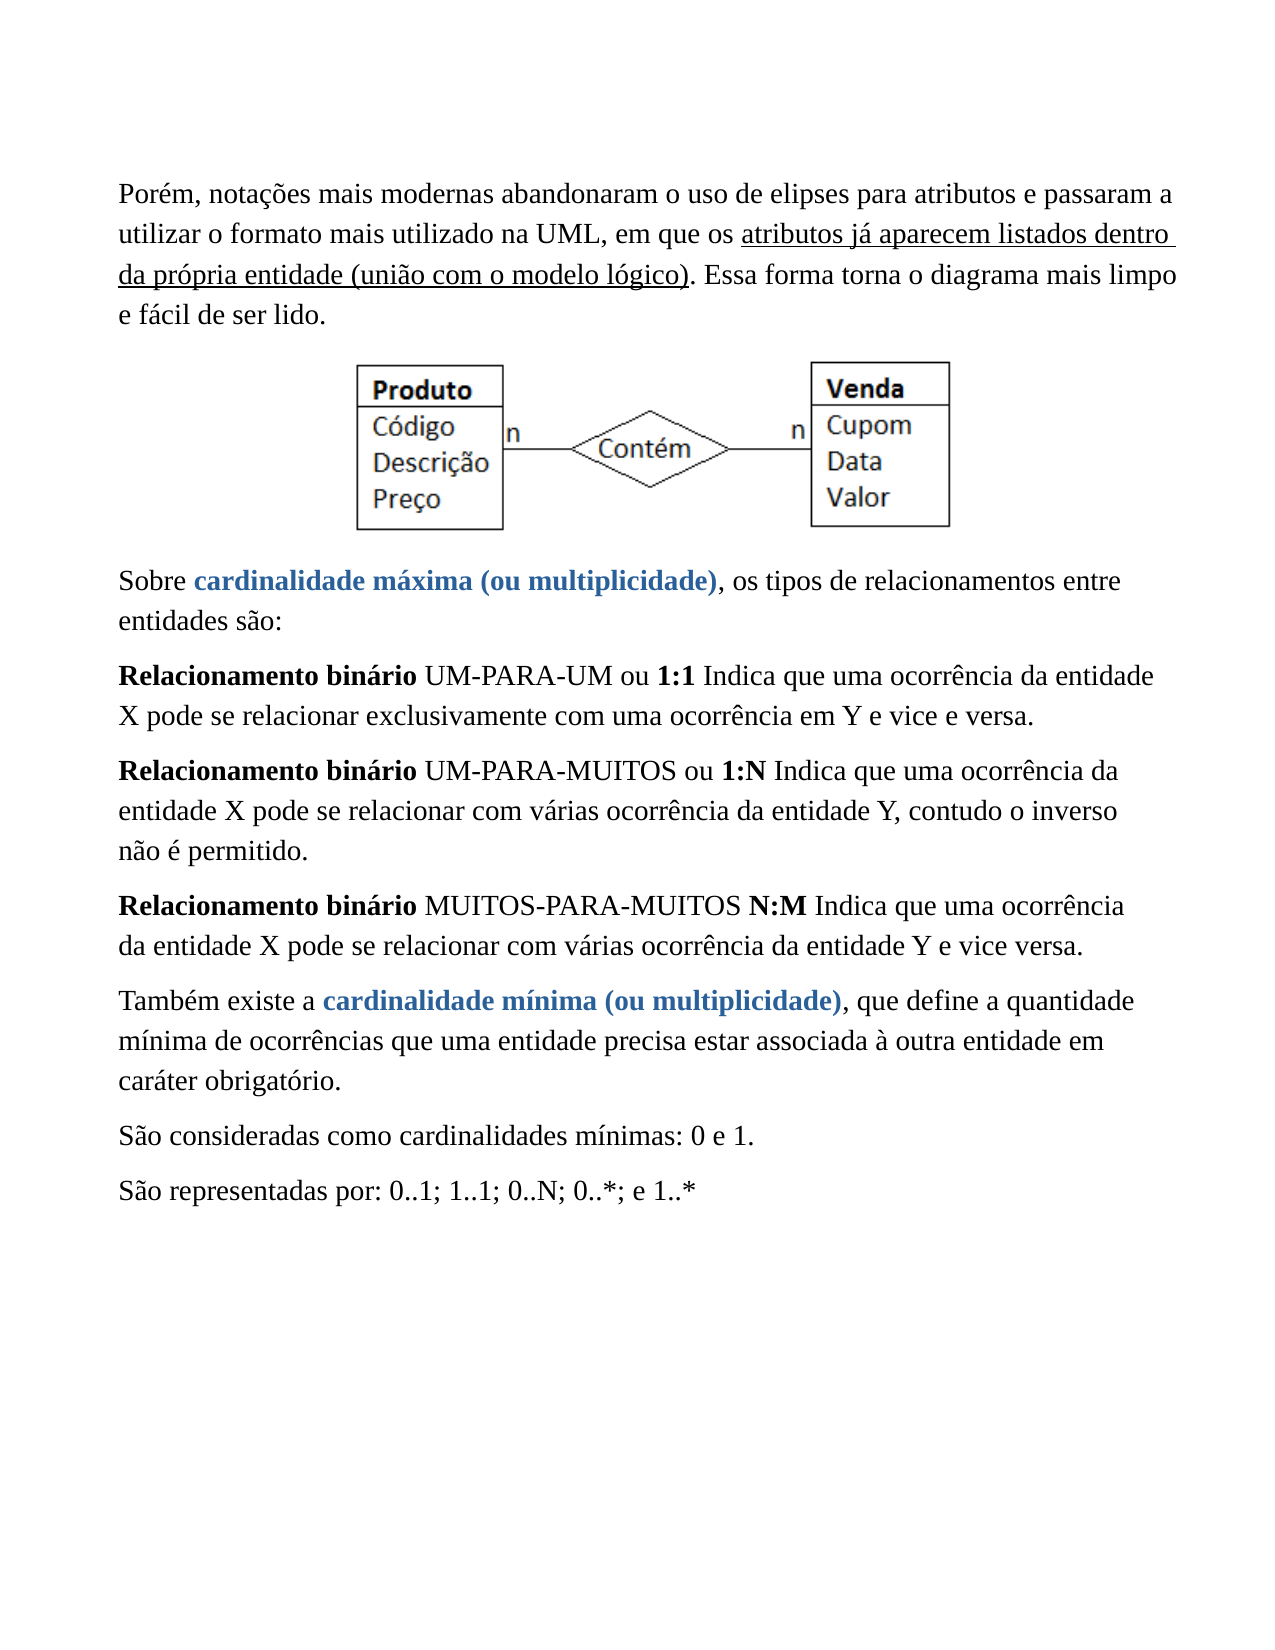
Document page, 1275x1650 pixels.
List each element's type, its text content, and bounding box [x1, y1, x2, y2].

text Relacionamento binário MUITOS-PARA-MUITOS N:M Indica que uma ocorrência da entidade X pode se relacionar com várias ocorrência da entidade Y e vice versa. [118, 888, 1157, 962]
text São consideradas como cardinalidades mínimas: 0 e 1. [118, 1118, 1157, 1152]
text Também existe a cardinalidade mínima (ou multiplicidade), que define a quantidade mínima de ocorrências que uma entidade precisa estar associada à outra entidade em caráter obrigatório. [118, 983, 1157, 1097]
text Porém, notações mais modernas abandonaram o uso de elipses para atributos e passaram a utilizar o formato mais utilizado na UML, em que os atributos já aparecem listados dentro da própria entidade (união com o modelo lógico). Essa forma torna o diagrama mais limpo e fácil de ser lido. [118, 176, 1186, 331]
text São representadas por: 0..1; 1..1; 0..N; 0..*; e 1..* [118, 1173, 1157, 1206]
text Relacionamento binário UM-PARA-UM ou 1:1 Indica que uma ocorrência da entidade X pode se relacionar exclusivamente com uma ocorrência em Y e vice e versa. [118, 658, 1157, 731]
picture [338, 351, 966, 543]
text Sobre cardinalidade máxima (ou multiplicidade), os tipos de relacionamentos entre entidades são: [118, 563, 1157, 636]
text Relacionamento binário UM-PARA-MUITOS ou 1:N Indica que uma ocorrência da entidade X pode se relacionar com várias ocorrência da entidade Y, contudo o inverso não é permitido. [118, 753, 1157, 867]
